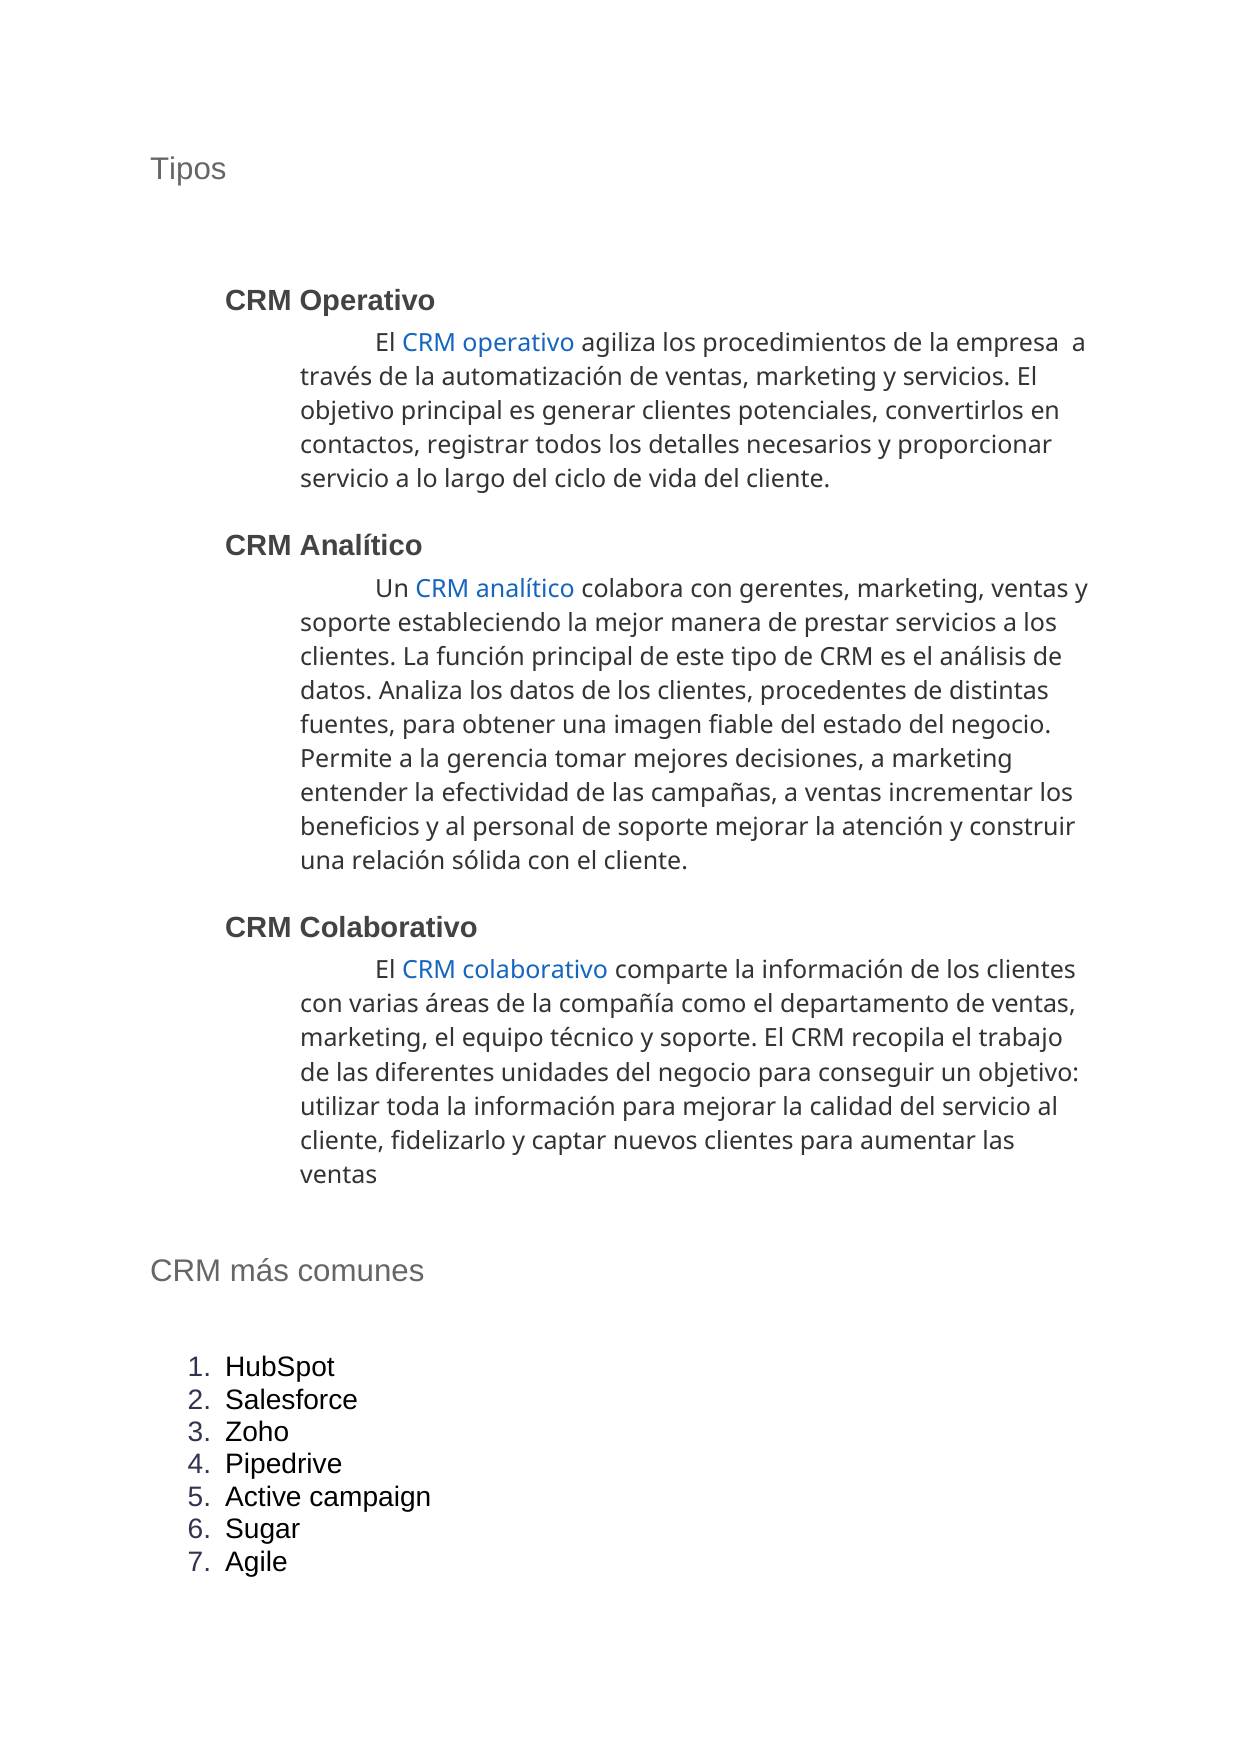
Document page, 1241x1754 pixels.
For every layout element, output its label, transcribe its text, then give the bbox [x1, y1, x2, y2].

subtitle Tipos [150, 150, 1090, 186]
subtitle CRM Colaborativo [150, 910, 1090, 944]
text Un CRM analítico colabora con gerentes, marketing, ventas y soporte estableciendo la mejor manera de prestar servicios a los clientes. La función principal de este tipo de CRM es el análisis de datos. Analiza los datos de los clientes, procedentes de distintas fuentes, para obtener una imagen fiable del estado del negocio. Permite a la gerencia tomar mejores decisiones, a marketing entender la efectividad de las campañas, a ventas incrementar los beneficios y al personal de soporte mejorar la atención y construir una relación sólida con el cliente. [300, 570, 1090, 877]
subtitle CRM Analítico [150, 528, 1090, 562]
subtitle CRM más comunes [150, 1252, 1090, 1288]
text El CRM colaborativo comparte la información de los clientes con varias áreas de la compañía como el departamento de ventas, marketing, el equipo técnico y soporte. El CRM recopila el trabajo de las diferentes unidades del negocio para conseguir un objetivo: utilizar toda la información para mejorar la calidad del servicio al cliente, fidelizarlo y captar nuevos clientes para aumentar las ventas [300, 952, 1090, 1190]
list Sugar [187, 1512, 1090, 1545]
list Active campaign [187, 1480, 1090, 1512]
list Agile [187, 1545, 1090, 1577]
list Pipedrive [187, 1447, 1090, 1480]
subtitle CRM Operativo [150, 283, 1090, 316]
list HubSpot [187, 1350, 1090, 1383]
list Zoho [187, 1415, 1090, 1447]
list Salesforce [187, 1383, 1090, 1415]
text El CRM operativo agiliza los procedimientos de la empresa a través de la automatización de ventas, marketing y servicios. El objetivo principal es generar clientes potenciales, convertirlos en contactos, registrar todos los detalles necesarios y proporcionar servicio a lo largo del ciclo de vida del cliente. [300, 325, 1090, 495]
